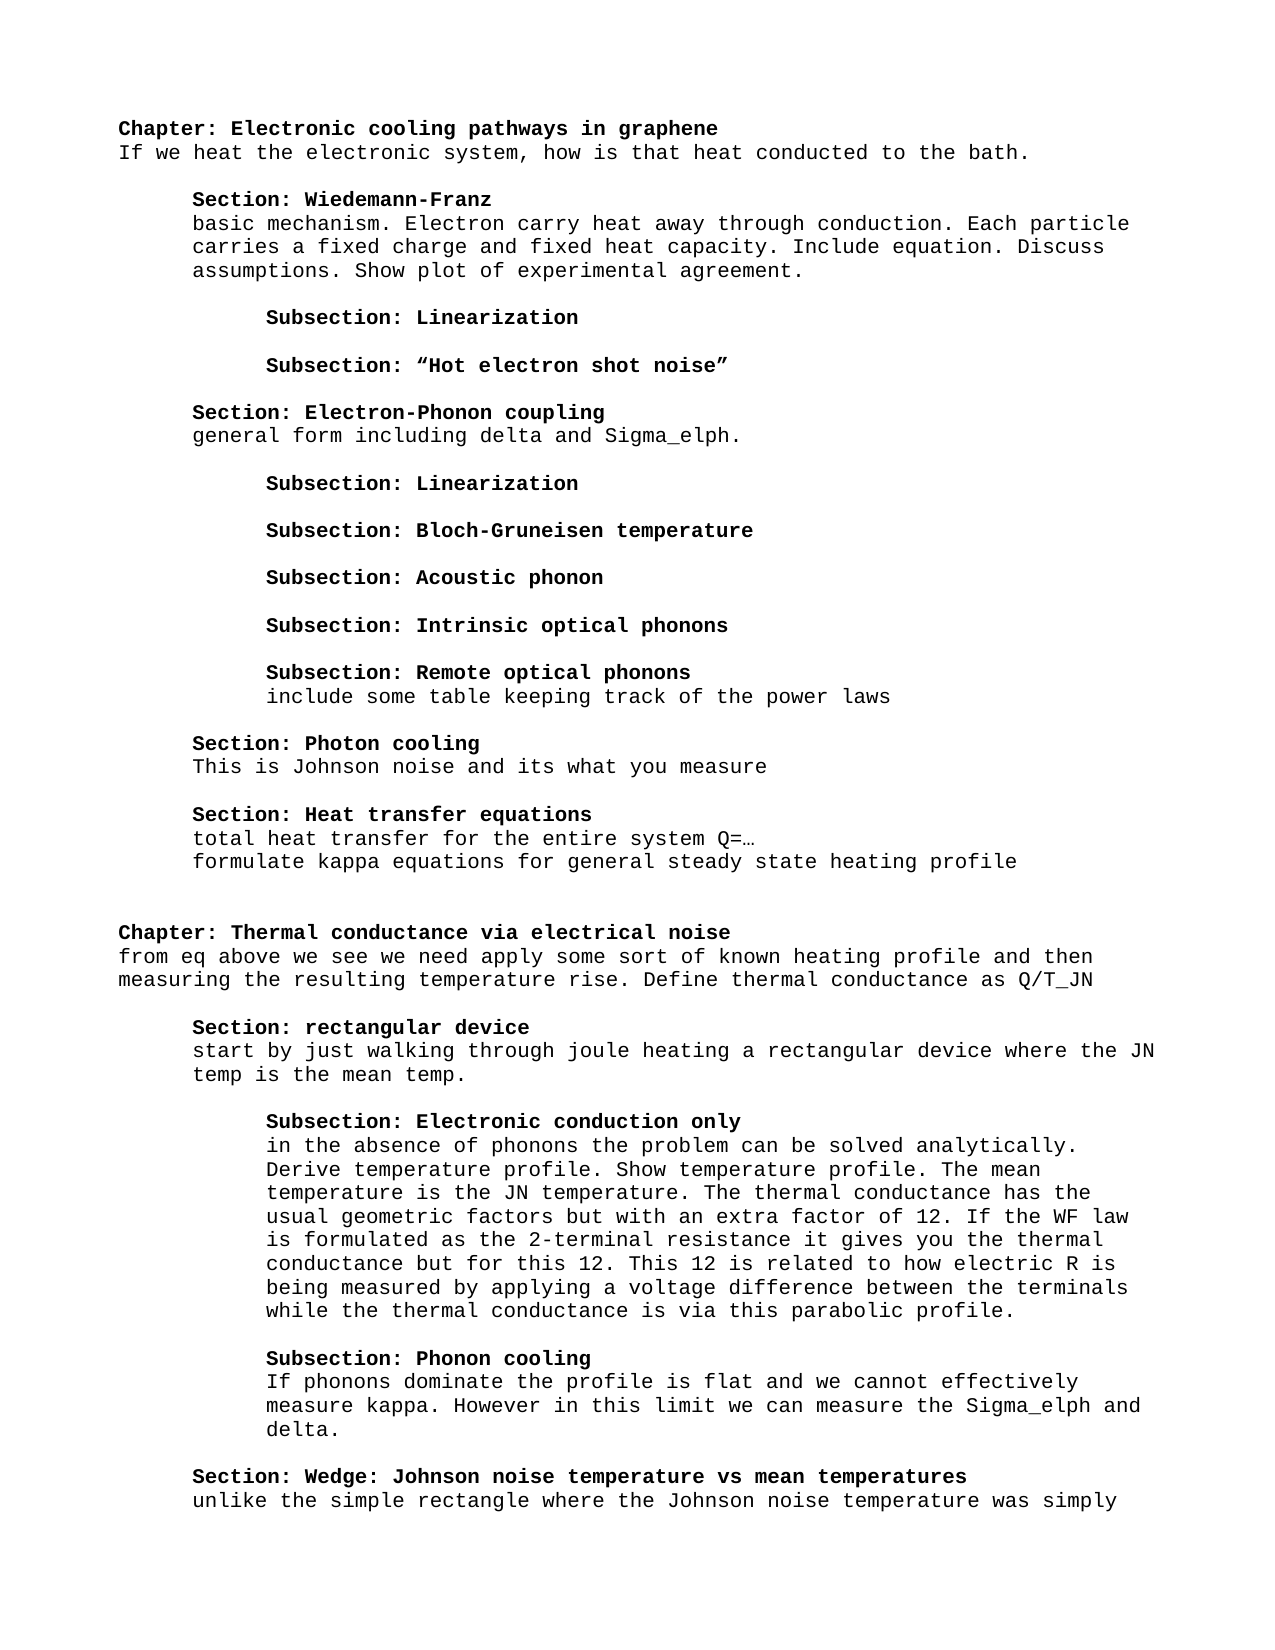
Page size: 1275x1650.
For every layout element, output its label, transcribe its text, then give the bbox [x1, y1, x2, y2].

text in the absence of phonons the problem can be solved analytically. Derive temperature profile. Show temperature profile. The mean temperature is the JN temperature. The thermal conductance has the usual geometric factors but with an extra factor of 12. If the WF law is formulated as the 2-terminal resistance it gives you the thermal conductance but for this 12. This 12 is related to how electric R is being measured by applying a voltage difference between the terminals while the thermal conductance is via this parabolic profile. [266, 1135, 1157, 1324]
text include some table keeping track of the power laws [266, 686, 1157, 709]
text Subsection: Bloch-Gruneisen temperature [266, 520, 1157, 544]
text Chapter: Thermal conductance via electrical noise [118, 922, 1157, 946]
text Section: Wedge: Johnson noise temperature vs mean temperatures [192, 1466, 1157, 1489]
text Subsection: Phonon cooling [266, 1348, 1157, 1371]
text If phonons dominate the profile is flat and we cannot effectively measure kappa. However in this limit we can measure the Sigma_elph and delta. [266, 1371, 1157, 1442]
text Chapter: Electronic cooling pathways in graphene [118, 118, 1157, 142]
text Section: Heat transfer equations [192, 804, 1157, 827]
text Subsection: “Hot electron shot noise” [266, 354, 1157, 378]
text Subsection: Electronic conduction only [266, 1111, 1157, 1135]
text start by just walking through joule heating a rectangular device where the JN temp is the mean temp. [192, 1040, 1157, 1088]
text Section: Photon cooling [192, 733, 1157, 757]
text formulate kappa equations for general steady state heating profile [192, 851, 1157, 875]
text from eq above we see we need apply some sort of known heating profile and then measuring the resulting temperature rise. Define thermal conductance as Q/T_JN [118, 946, 1157, 993]
text Subsection: Remote optical phonons [266, 662, 1157, 686]
text This is Johnson noise and its what you measure [192, 757, 1157, 780]
text basic mechanism. Electron carry heat away through conduction. Each particle carries a fixed charge and fixed heat capacity. Include equation. Discuss assumptions. Show plot of experimental agreement. [192, 213, 1157, 284]
text unlike the simple rectangle where the Johnson noise temperature was simply [192, 1489, 1157, 1513]
text Section: Electron-Phonon coupling [192, 402, 1157, 426]
text Subsection: Linearization [266, 473, 1157, 496]
text total heat transfer for the entire system Q=… [192, 827, 1157, 851]
text Subsection: Intrinsic optical phonons [266, 615, 1157, 638]
text Section: Wiedemann-Franz [192, 189, 1157, 213]
text If we heat the electronic system, how is that heat conducted to the bath. [118, 142, 1157, 165]
text Section: rectangular device [192, 1017, 1157, 1040]
text Subsection: Acoustic phonon [266, 567, 1157, 591]
text general form including delta and Sigma_elph. [192, 426, 1157, 449]
text Subsection: Linearization [266, 307, 1157, 331]
